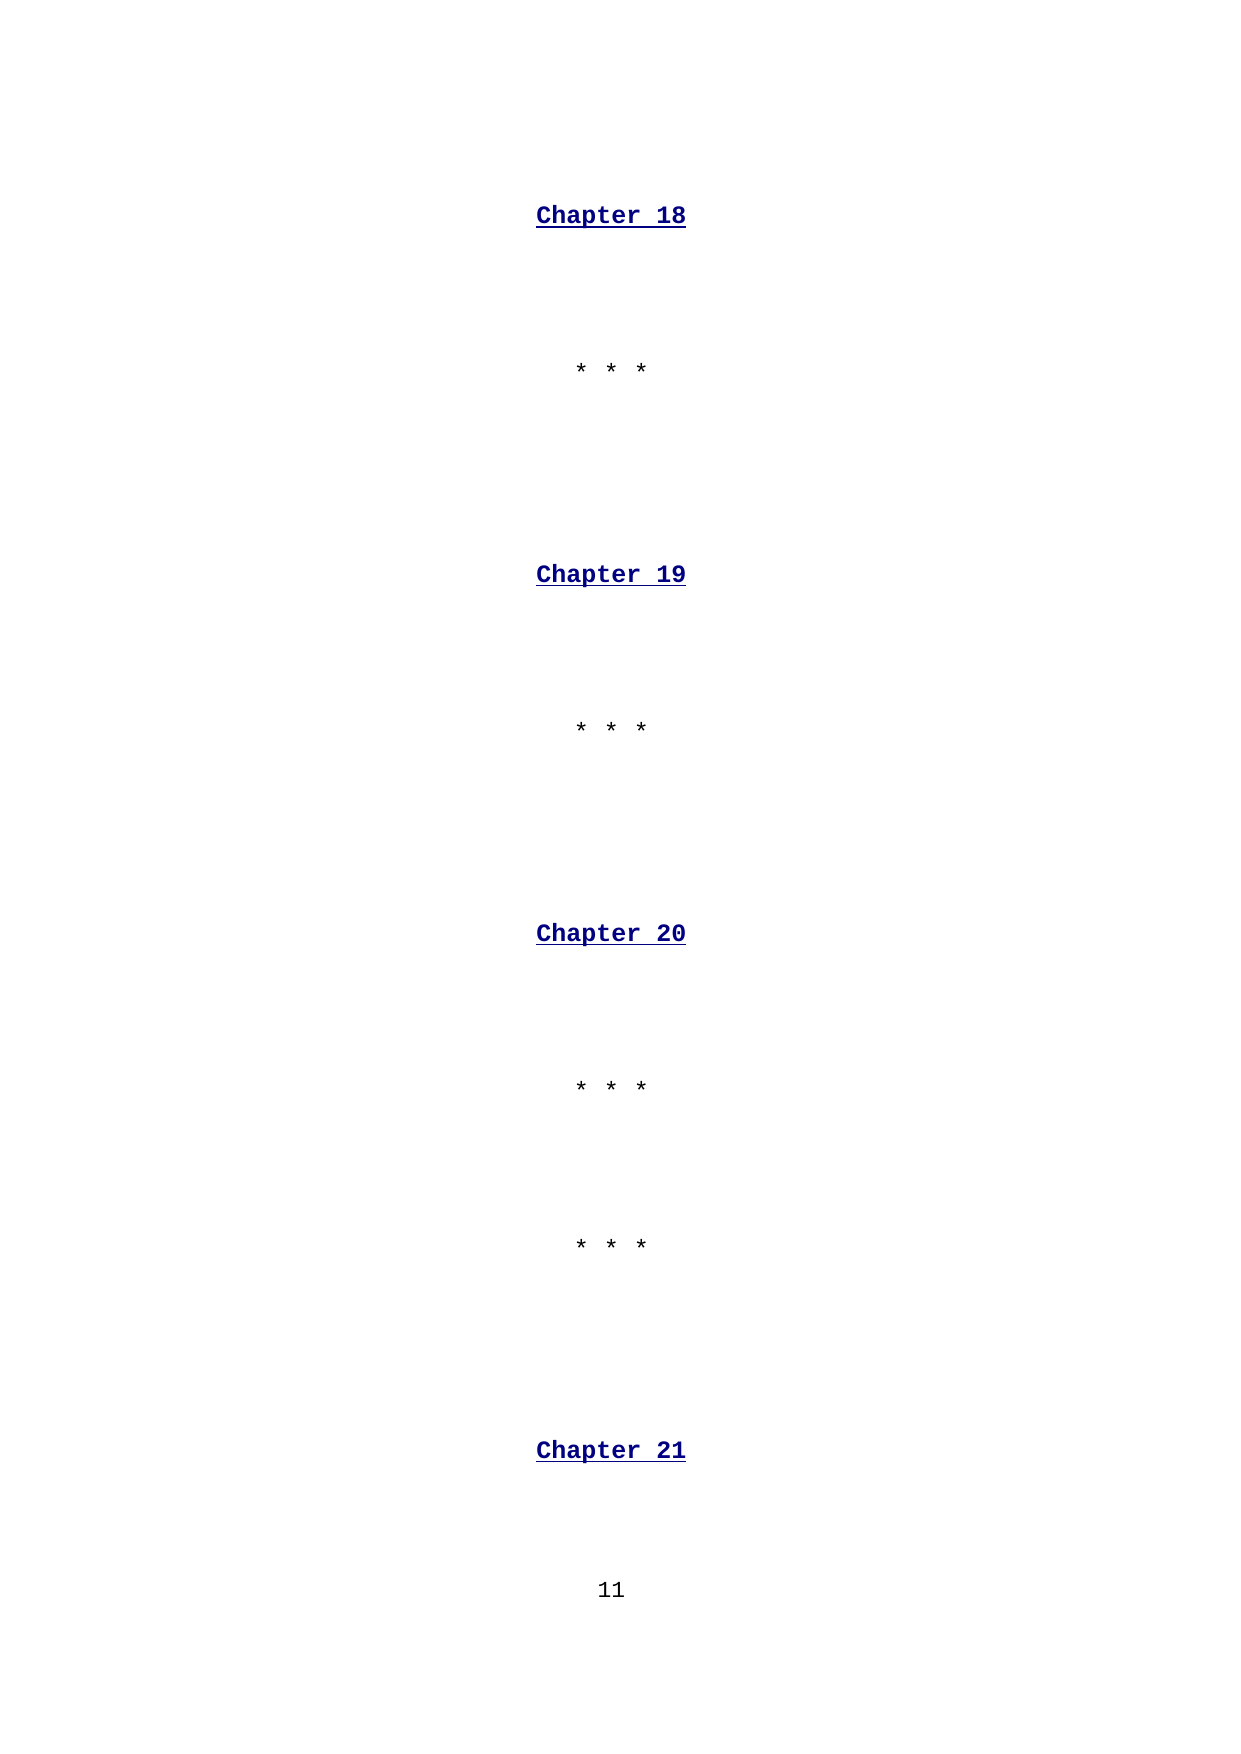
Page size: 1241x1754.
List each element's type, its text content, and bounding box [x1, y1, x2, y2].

subtitle Chapter 19 [159, 548, 1063, 591]
subtitle Chapter 21 [159, 1424, 1063, 1467]
subtitle Chapter 18 [159, 189, 1063, 232]
subtitle * * * [159, 706, 1063, 749]
subtitle * * * [159, 1065, 1063, 1108]
subtitle * * * [159, 1223, 1063, 1266]
subtitle Chapter 20 [159, 907, 1063, 950]
subtitle * * * [159, 347, 1063, 390]
